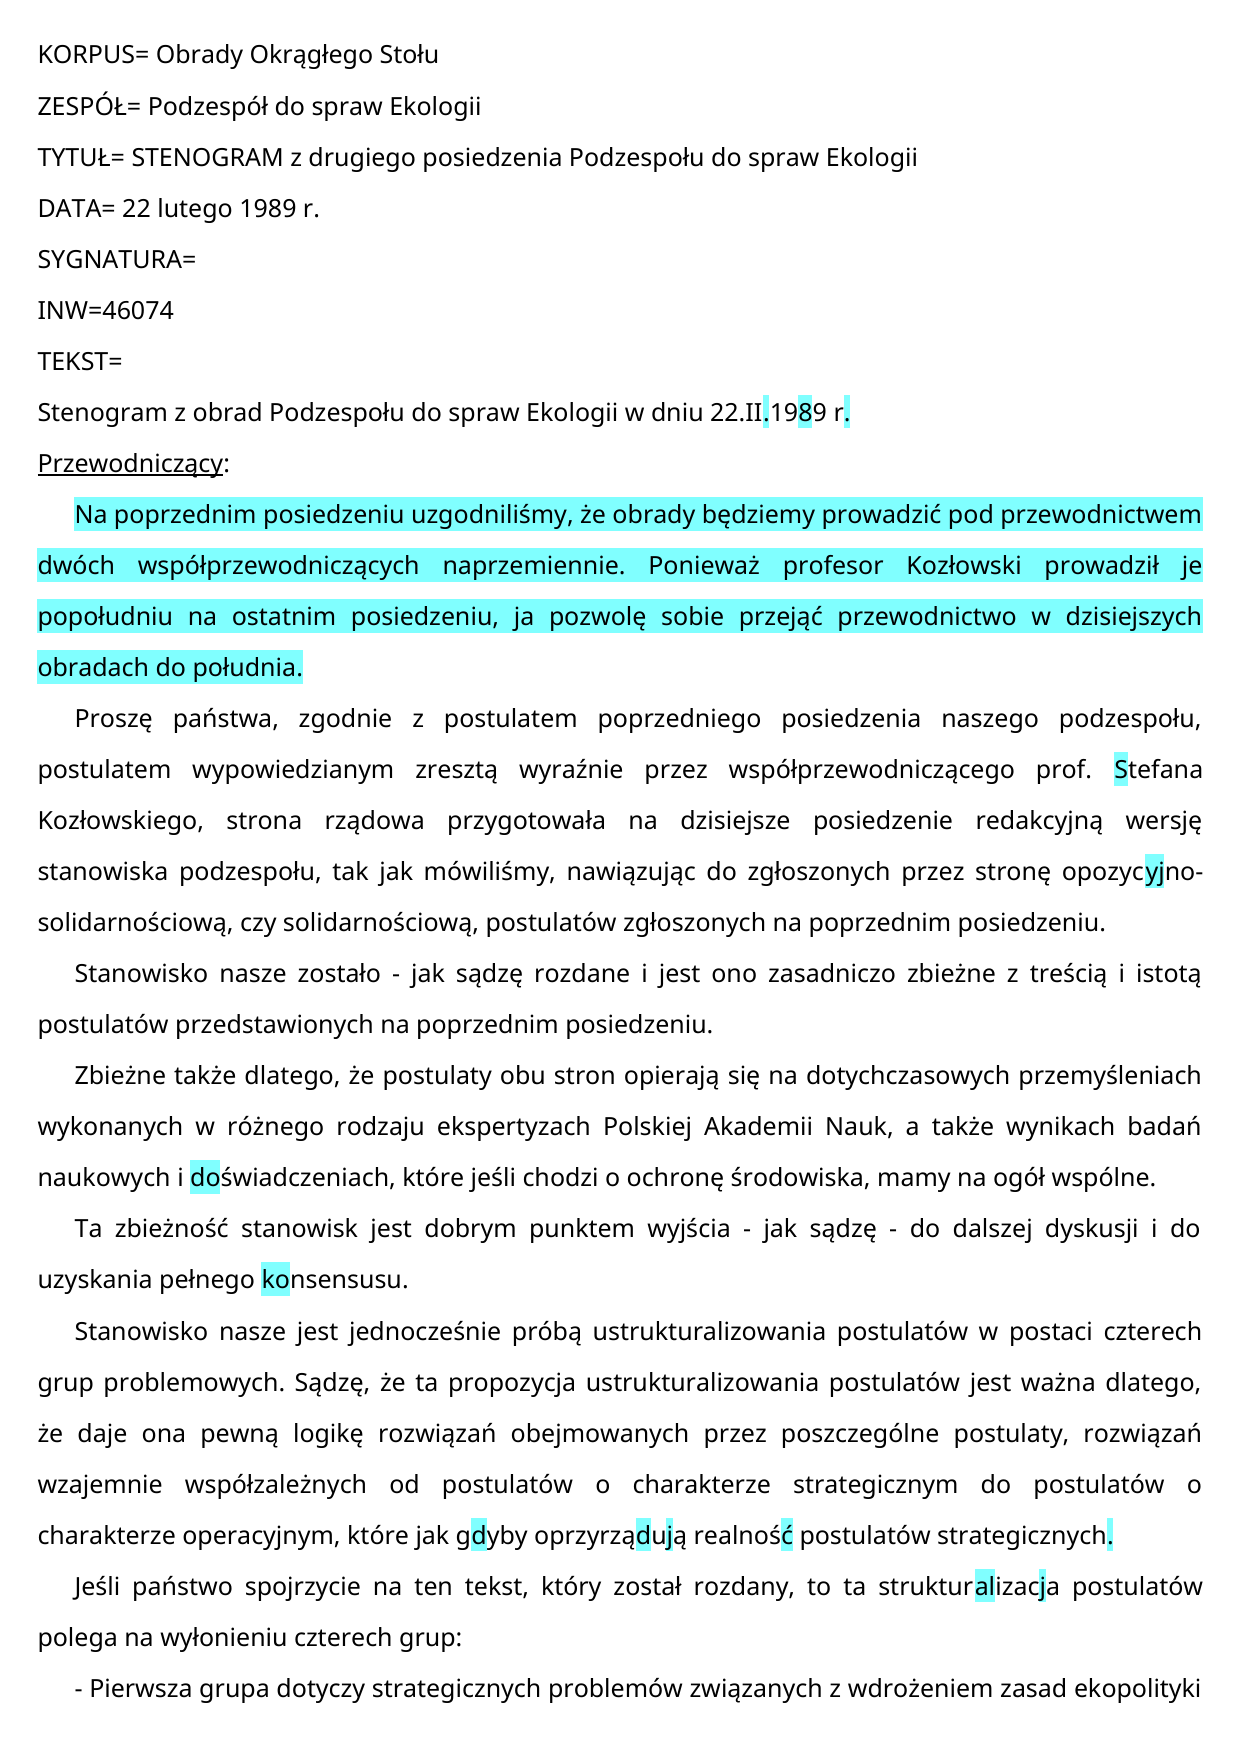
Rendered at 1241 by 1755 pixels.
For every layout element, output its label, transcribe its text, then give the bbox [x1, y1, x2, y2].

text TEKST= [37, 343, 1203, 377]
text Stanowisko nasze zostało - jak sądzę rozdane i jest ono zasadniczo zbieżne z treścią i istotą postulatów przedstawionych na poprzednim posiedzeniu. [37, 956, 1203, 1041]
text Ta zbieżność stanowisk jest dobrym punktem wyjścia - jak sądzę - do dalszej dyskusji i do uzyskania pełnego konsensusu. [37, 1211, 1203, 1296]
text ZESPÓŁ= Podzespół do spraw Ekologii [37, 88, 1203, 122]
text Stanowisko nasze jest jednocześnie próbą ustrukturalizowania postulatów w postaci czterech grup problemowych. Sądzę, że ta propozycja ustrukturalizowania postulatów jest ważna dlatego, że daje ona pewną logikę rozwiązań obejmowanych przez poszczególne postulaty, rozwiązań wzajemnie współzależnych od postulatów o charakterze strategicznym do postulatów o charakterze operacyjnym, które jak gdyby oprzyrządują realność postulatów strategicznych. [37, 1313, 1203, 1551]
text Na poprzednim posiedzeniu uzgodniliśmy, że obrady będziemy prowadzić pod przewodnictwem dwóch współprzewodniczących naprzemiennie. Ponieważ profesor Kozłowski prowadził je popołudniu na ostatnim posiedzeniu, ja pozwolę sobie przejąć przewodnictwo w dzisiejszych obradach do południa. [37, 497, 1203, 684]
text Stenogram z obrad Podzespołu do spraw Ekologii w dniu 22.II.1989 r. [37, 394, 1203, 428]
text KORPUS= Obrady Okrągłego Stołu [37, 37, 1203, 71]
text TYTUŁ= STENOGRAM z drugiego posiedzenia Podzespołu do spraw Ekologii [37, 139, 1203, 173]
text DATA= 22 lutego 1989 r. [37, 190, 1203, 224]
text Zbieżne także dlatego, że postulaty obu stron opierają się na dotychczasowych przemyśleniach wykonanych w różnego rodzaju ekspertyzach Polskiej Akademii Nauk, a także wynikach badań naukowych i doświadczeniach, które jeśli chodzi o ochronę środowiska, mamy na ogół wspólne. [37, 1058, 1203, 1194]
text INW=46074 [37, 292, 1203, 326]
text SYGNATURA= [37, 241, 1203, 275]
text Jeśli państwo spojrzycie na ten tekst, który został rozdany, to ta strukturalizacja postulatów polega na wyłonieniu czterech grup: [37, 1568, 1203, 1653]
text Przewodniczący: [37, 446, 1203, 479]
text Proszę państwa, zgodnie z postulatem poprzedniego posiedzenia naszego podzespołu, postulatem wypowiedzianym zresztą wyraźnie przez współprzewodniczącego prof. Stefana Kozłowskiego, strona rządowa przygotowała na dzisiejsze posiedzenie redakcyjną wersję stanowiska podzespołu, tak jak mówiliśmy, nawiązując do zgłoszonych przez stronę opozycyjno-solidarnościową, czy solidarnościową, postulatów zgłoszonych na poprzednim posiedzeniu. [37, 701, 1203, 939]
text - Pierwsza grupa dotyczy strategicznych problemów związanych z wdrożeniem zasad ekopolityki [37, 1671, 1203, 1704]
